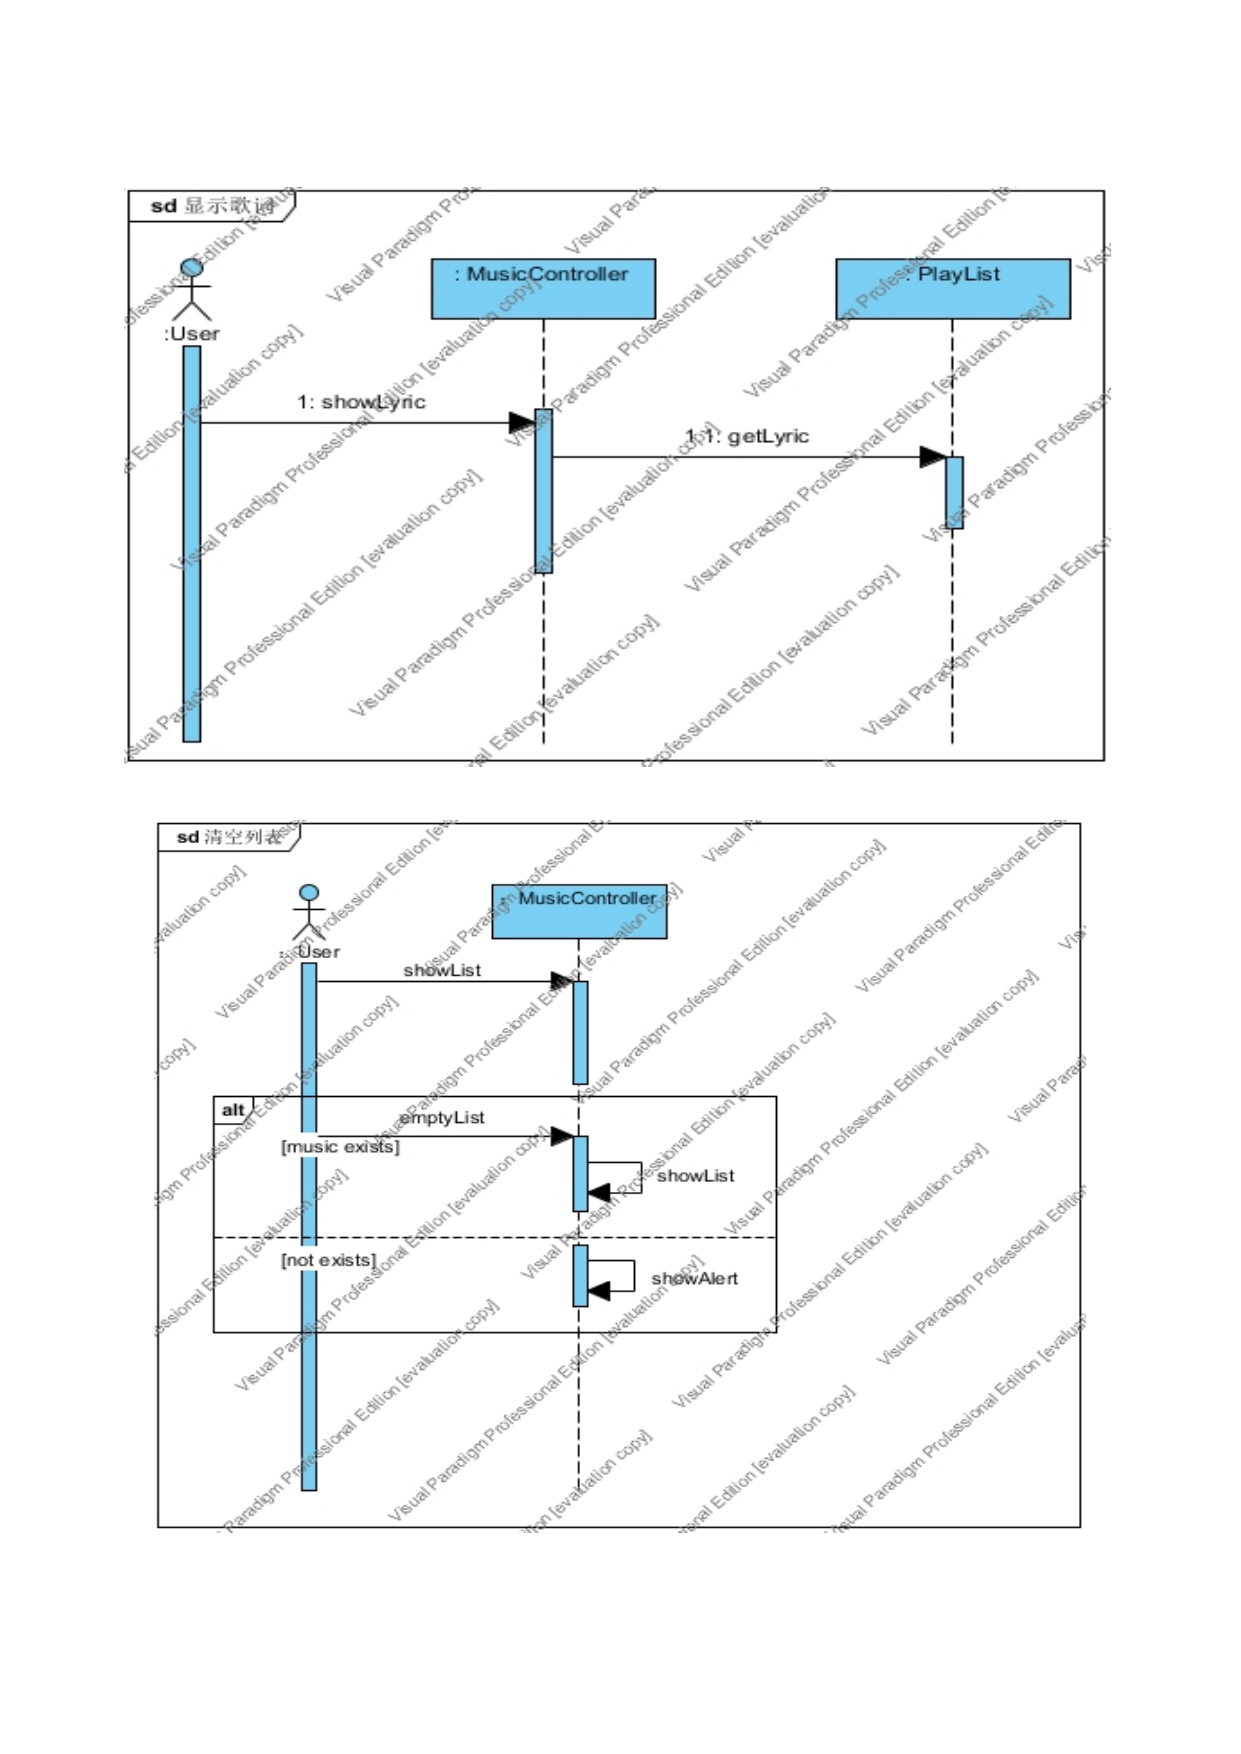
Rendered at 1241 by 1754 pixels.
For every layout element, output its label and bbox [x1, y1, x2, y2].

picture [154, 820, 1087, 1533]
picture [124, 187, 1112, 767]
